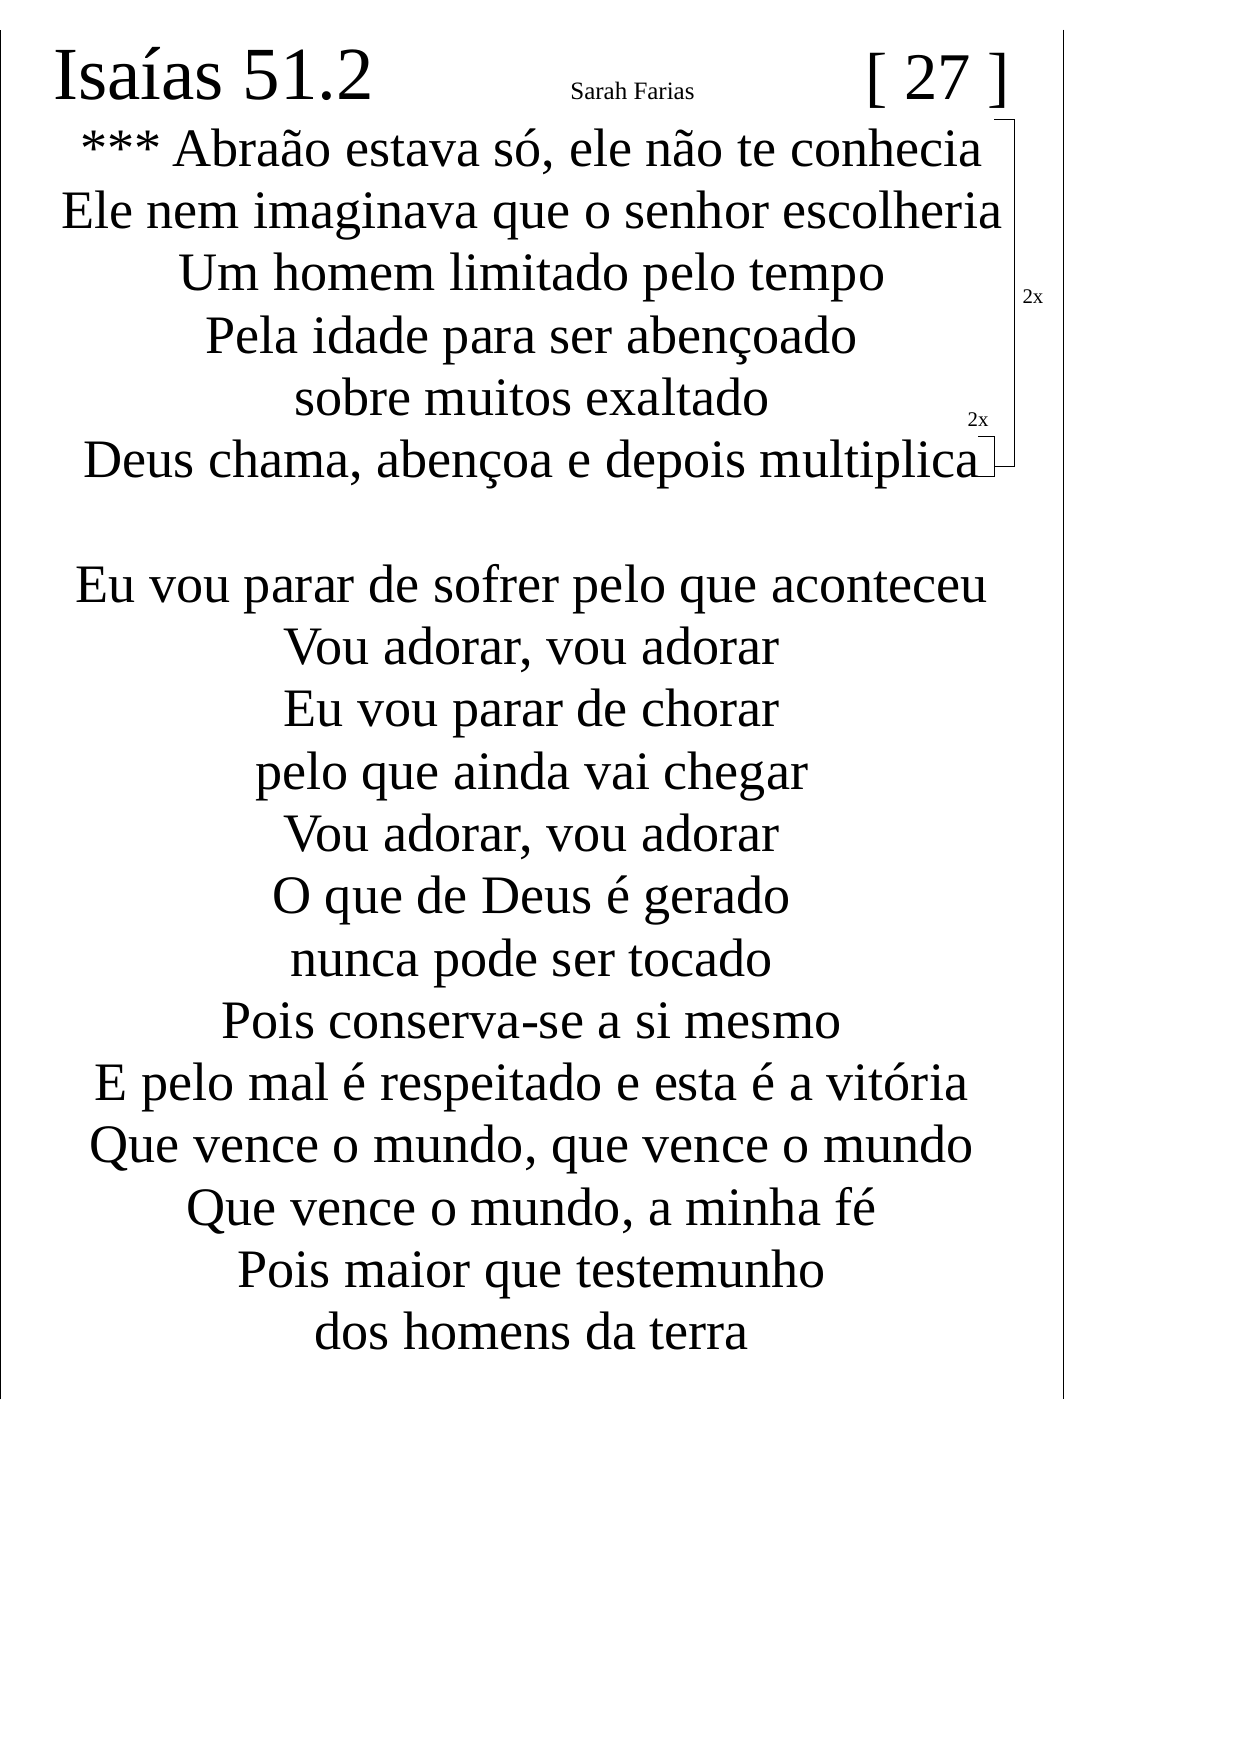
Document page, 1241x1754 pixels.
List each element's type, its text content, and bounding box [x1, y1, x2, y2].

text E pelo mal é respeitado e esta é a vitória [29, 1050, 1033, 1112]
text Um homem limitado pelo tempo [29, 240, 1014, 303]
text Ele nem imaginava que o senhor escolheria [29, 178, 1014, 240]
text Eu vou parar de sofrer pelo que aconteceu [29, 552, 1033, 614]
text *** Abraão estava só, ele não te conhecia [29, 116, 1033, 178]
text Que vence o mundo, que vence o mundo [29, 1112, 1033, 1175]
text [1015, 178, 1033, 240]
text Eu vou parar de chorar [29, 676, 1033, 739]
text sobre muitos exaltado [29, 365, 1014, 427]
text nunca pode ser tocado [29, 926, 1033, 988]
text O que de Deus é gerado [29, 863, 1033, 926]
text Pela idade para ser abençoado [29, 303, 1014, 365]
text Pois conserva-se a si mesmo [29, 988, 1033, 1050]
text Vou adorar, vou adorar [29, 801, 1033, 863]
text Isaías 51.2 Sarah Farias [ 27 ] [29, 29, 1033, 116]
text dos homens da terra [29, 1299, 1033, 1362]
text Deus chama, abençoa e depois multiplica [29, 427, 1033, 489]
text Que vence o mundo, a minha fé [29, 1175, 1033, 1237]
text [1015, 365, 1033, 427]
text Pela idade para ser abençoado [1015, 303, 1033, 365]
text Um homem limitado pelo tempo [1015, 240, 1033, 303]
text Vou adorar, vou adorar [29, 614, 1033, 676]
text pelo que ainda vai chegar [29, 739, 1033, 801]
text Pois maior que testemunho [29, 1237, 1033, 1299]
